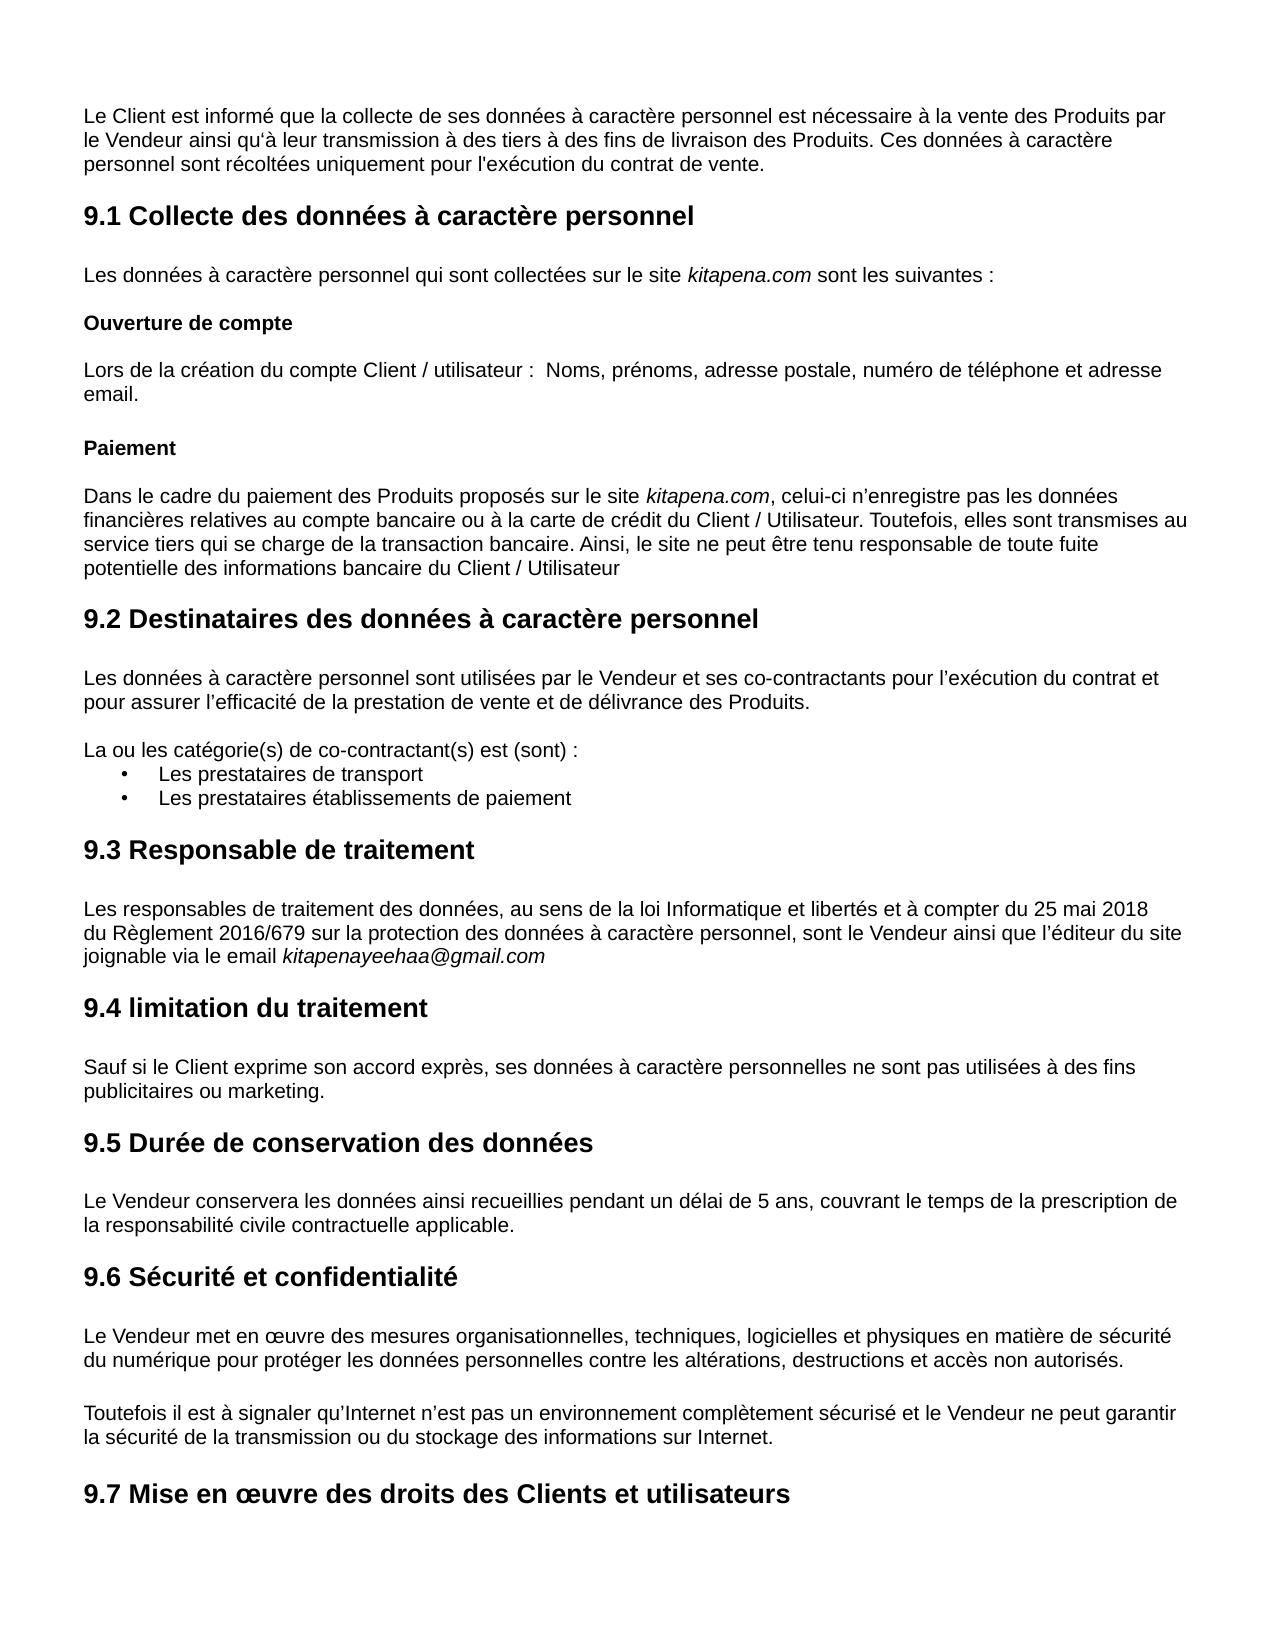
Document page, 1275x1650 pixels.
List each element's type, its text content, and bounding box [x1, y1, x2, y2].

text Sauf si le Client exprime son accord exprès, ses données à caractère personnelles ne sont pas utilisées à des fins [83, 1055, 1192, 1079]
text La ou les catégorie(s) de co-contractant(s) est (sont) : [83, 738, 1192, 762]
text du Règlement 2016/679 sur la protection des données à caractère personnel, sont le Vendeur ainsi que l’éditeur du site joignable via le email kitapenayeehaa@gmail.com [83, 920, 1192, 968]
text publicitaires ou marketing. [83, 1079, 1192, 1103]
subtitle 9.4 limitation du traitement [83, 992, 1192, 1023]
subtitle 9.2 Destinataires des données à caractère personnel [83, 603, 1192, 635]
subtitle 9.1 Collecte des données à caractère personnel [83, 200, 1192, 231]
subtitle 9.3 Responsable de traitement [83, 834, 1192, 865]
text Ouverture de compte [83, 310, 1192, 334]
text Le Vendeur conservera les données ainsi recueillies pendant un délai de 5 ans, couvrant le temps de la prescription de [83, 1189, 1192, 1213]
subtitle 9.7 Mise en œuvre des droits des Clients et utilisateurs [83, 1478, 1192, 1509]
text la responsabilité civile contractuelle applicable. [83, 1213, 1192, 1237]
list Les prestataires de transport [121, 762, 1192, 786]
text Toutefois il est à signaler qu’Internet n’est pas un environnement complètement sécurisé et le Vendeur ne peut garantir la sécurité de la transmission ou du stockage des informations sur Internet. [83, 1401, 1192, 1449]
text Paiement [83, 436, 1192, 460]
subtitle 9.5 Durée de conservation des données [83, 1127, 1192, 1158]
subtitle 9.6 Sécurité et confidentialité [83, 1261, 1192, 1292]
text Le Vendeur met en œuvre des mesures organisationnelles, techniques, logicielles et physiques en matière de sécurité [83, 1323, 1192, 1347]
text Les responsables de traitement des données, au sens de la loi Informatique et libertés et à compter du 25 mai 2018 [83, 896, 1192, 920]
text Les données à caractère personnel qui sont collectées sur le site kitapena.com sont les suivantes : [83, 262, 1192, 286]
text Les données à caractère personnel sont utilisées par le Vendeur et ses co-contractants pour l’exécution du contrat et [83, 666, 1192, 690]
text personnel sont récoltées uniquement pour l'exécution du contrat de vente. [83, 152, 1192, 176]
list Les prestataires établissements de paiement [121, 786, 1192, 810]
text Dans le cadre du paiement des Produits proposés sur le site kitapena.com, celui-ci n’enregistre pas les données financières relatives au compte bancaire ou à la carte de crédit du Client / Utilisateur. Toutefois, elles sont transmises au service tiers qui se charge de la transaction bancaire. Ainsi, le site ne peut être tenu responsable de toute fuite potentielle des informations bancaire du Client / Utilisateur [83, 484, 1192, 579]
text Le Client est informé que la collecte de ses données à caractère personnel est nécessaire à la vente des Produits par [83, 104, 1192, 128]
text pour assurer l’efficacité de la prestation de vente et de délivrance des Produits. [83, 690, 1192, 714]
text du numérique pour protéger les données personnelles contre les altérations, destructions et accès non autorisés. [83, 1347, 1192, 1371]
text Lors de la création du compte Client / utilisateur : Noms, prénoms, adresse postale, numéro de téléphone et adresse email. [83, 358, 1192, 406]
text le Vendeur ainsi qu‘à leur transmission à des tiers à des fins de livraison des Produits. Ces données à caractère [83, 128, 1192, 152]
